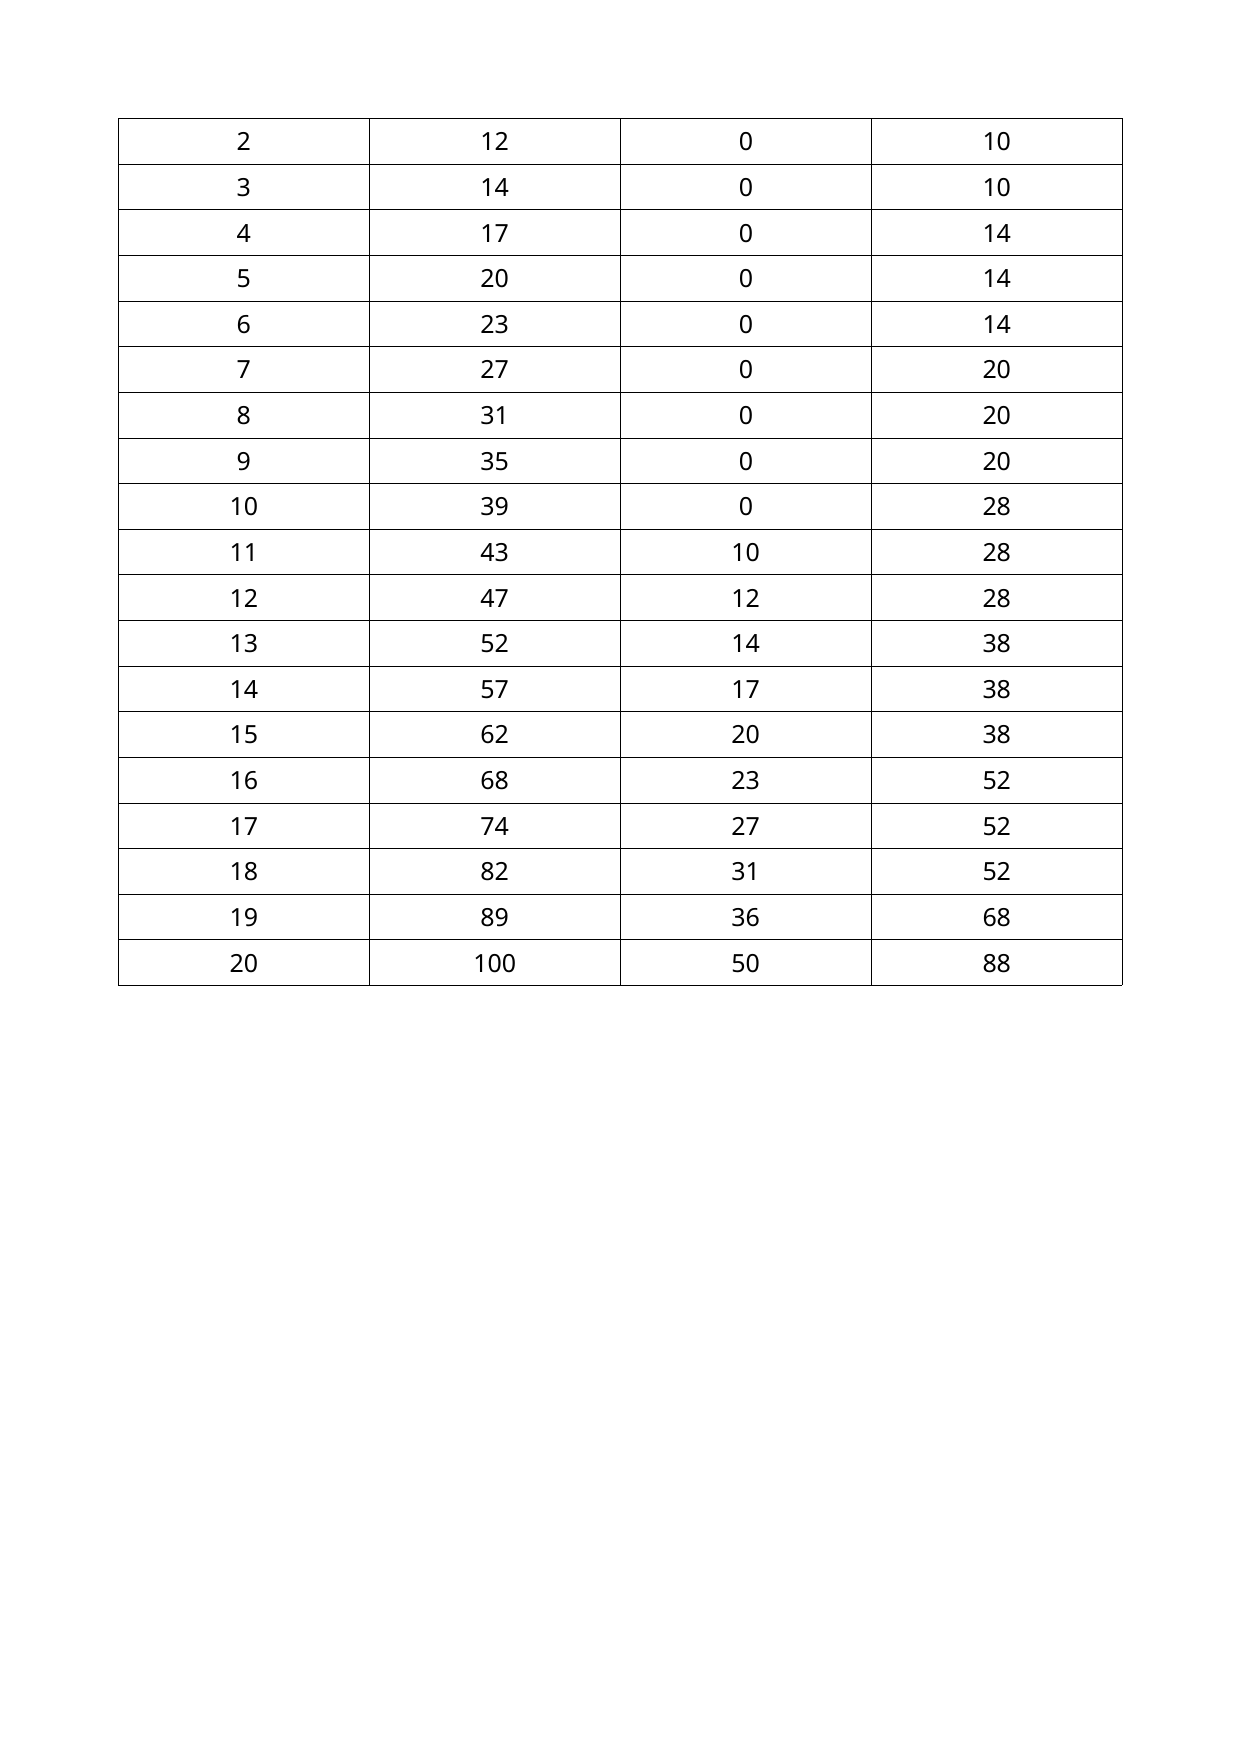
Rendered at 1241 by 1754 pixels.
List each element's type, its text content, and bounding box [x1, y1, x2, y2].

table_cell 28 [872, 530, 1122, 574]
table_cell 52 [872, 849, 1122, 894]
table_cell 14 [621, 621, 871, 666]
table_cell 88 [872, 940, 1122, 985]
table_cell 43 [370, 530, 620, 574]
table_cell 17 [370, 210, 620, 255]
table_cell 0 [621, 256, 871, 301]
table_cell 28 [872, 484, 1122, 529]
table_cell 10 [872, 119, 1122, 164]
table_cell 0 [621, 165, 871, 209]
table_cell 31 [621, 849, 871, 894]
table_cell 10 [872, 165, 1122, 209]
table_cell 36 [621, 895, 871, 939]
table_cell 7 [119, 347, 369, 392]
table_cell 14 [872, 210, 1122, 255]
table_cell 14 [872, 256, 1122, 301]
table_cell 20 [621, 712, 871, 757]
table_cell 12 [119, 575, 369, 620]
table_cell 23 [621, 758, 871, 802]
table_cell 0 [621, 484, 871, 529]
table_cell 74 [370, 804, 620, 848]
table_cell 68 [872, 895, 1122, 939]
table_cell 62 [370, 712, 620, 757]
table_cell 17 [119, 804, 369, 848]
table_cell 38 [872, 712, 1122, 757]
table_cell 47 [370, 575, 620, 620]
table_cell 5 [119, 256, 369, 301]
table_cell 13 [119, 621, 369, 666]
table_cell 0 [621, 393, 871, 437]
table_cell 68 [370, 758, 620, 802]
table_cell 16 [119, 758, 369, 802]
table_cell 0 [621, 347, 871, 392]
table_cell 27 [370, 347, 620, 392]
table_cell 10 [621, 530, 871, 574]
table_cell 8 [119, 393, 369, 437]
table_cell 0 [621, 439, 871, 483]
table_cell 14 [872, 302, 1122, 346]
table_cell 12 [370, 119, 620, 164]
table_cell 52 [872, 804, 1122, 848]
table_cell 12 [621, 575, 871, 620]
table_cell 82 [370, 849, 620, 894]
table_cell 9 [119, 439, 369, 483]
table_cell 28 [872, 575, 1122, 620]
table_cell 50 [621, 940, 871, 985]
table_cell 15 [119, 712, 369, 757]
table_cell 52 [872, 758, 1122, 802]
table_cell 6 [119, 302, 369, 346]
table_cell 20 [119, 940, 369, 985]
table_cell 10 [119, 484, 369, 529]
table_cell 38 [872, 667, 1122, 711]
table_cell 3 [119, 165, 369, 209]
table_cell 100 [370, 940, 620, 985]
table_cell 89 [370, 895, 620, 939]
table_cell 0 [621, 210, 871, 255]
table_cell 19 [119, 895, 369, 939]
table_cell 2 [119, 119, 369, 164]
table_cell 38 [872, 621, 1122, 666]
table_cell 20 [872, 347, 1122, 392]
table_cell 11 [119, 530, 369, 574]
table_cell 27 [621, 804, 871, 848]
table_cell 0 [621, 302, 871, 346]
table_cell 14 [119, 667, 369, 711]
table_cell 4 [119, 210, 369, 255]
table_cell 20 [872, 439, 1122, 483]
table_cell 35 [370, 439, 620, 483]
table_cell 23 [370, 302, 620, 346]
table_cell 39 [370, 484, 620, 529]
table_cell 20 [370, 256, 620, 301]
table_cell 14 [370, 165, 620, 209]
table_cell 57 [370, 667, 620, 711]
table_cell 18 [119, 849, 369, 894]
table_cell 52 [370, 621, 620, 666]
table_cell 20 [872, 393, 1122, 437]
table_cell 17 [621, 667, 871, 711]
table_cell 0 [621, 119, 871, 164]
table_cell 31 [370, 393, 620, 437]
